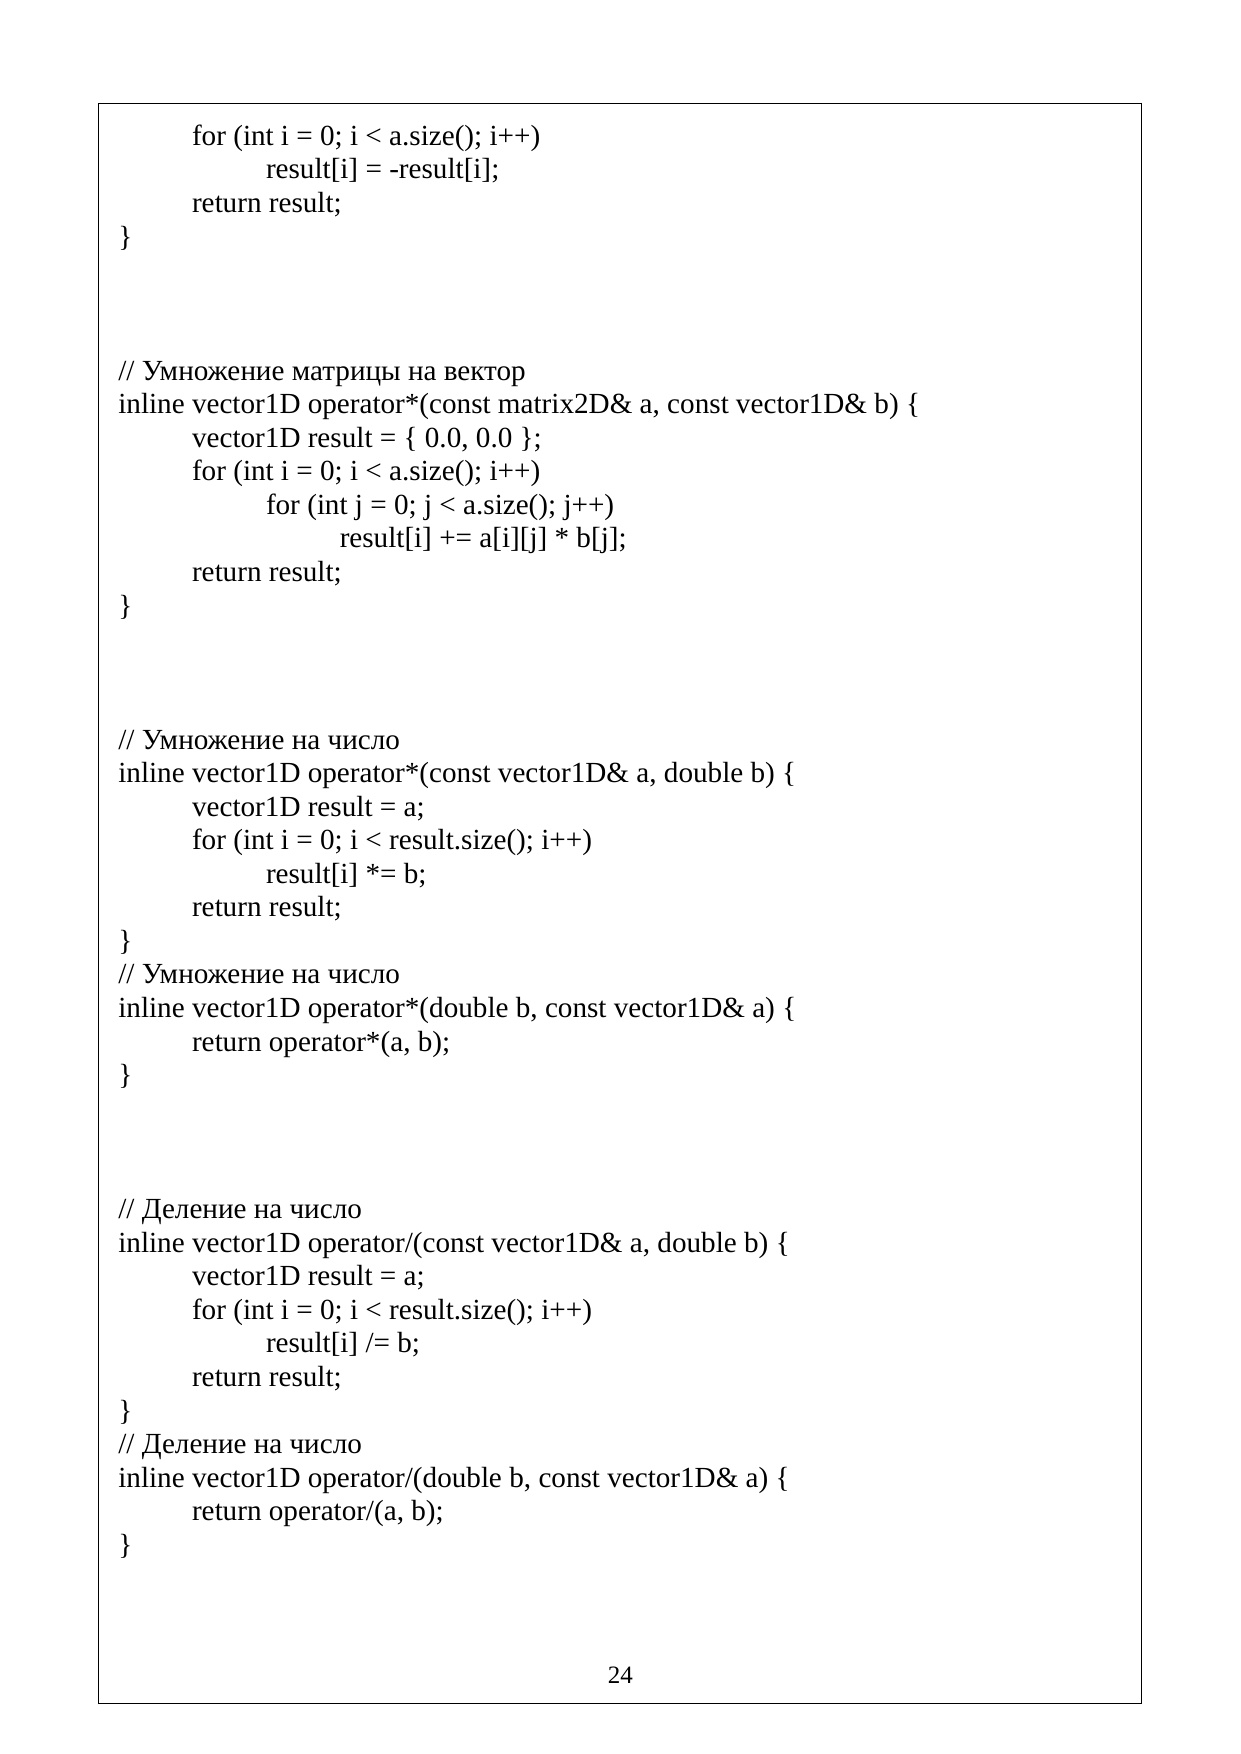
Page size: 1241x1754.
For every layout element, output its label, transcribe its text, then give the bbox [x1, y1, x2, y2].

text // Деление на число [118, 1191, 1122, 1225]
text inline vector1D operator/(const vector1D& a, double b) { [118, 1225, 1122, 1258]
text for (int j = 0; j < a.size(); j++) [118, 487, 1122, 521]
text // Умножение на число [118, 957, 1122, 990]
text for (int i = 0; i < a.size(); i++) [118, 118, 1122, 152]
text } [118, 1057, 1122, 1091]
text // Умножение на число [118, 722, 1122, 755]
text vector1D result = a; [118, 789, 1122, 822]
text inline vector1D operator*(double b, const vector1D& a) { [118, 990, 1122, 1024]
text return result; [118, 1359, 1122, 1393]
text return result; [118, 554, 1122, 588]
text } [118, 219, 1122, 252]
text vector1D result = a; [118, 1258, 1122, 1292]
text result[i] += a[i][j] * b[j]; [118, 521, 1122, 554]
text for (int i = 0; i < result.size(); i++) [118, 822, 1122, 856]
text inline vector1D operator*(const matrix2D& a, const vector1D& b) { [118, 386, 1122, 420]
text return operator/(a, b); [118, 1493, 1122, 1527]
text } [118, 923, 1122, 957]
text return result; [118, 185, 1122, 219]
text inline vector1D operator/(double b, const vector1D& a) { [118, 1460, 1122, 1493]
text vector1D result = { 0.0, 0.0 }; [118, 420, 1122, 453]
text // Умножение матрицы на вектор [118, 353, 1122, 386]
text return operator*(a, b); [118, 1024, 1122, 1057]
text for (int i = 0; i < a.size(); i++) [118, 453, 1122, 487]
text } [118, 1393, 1122, 1426]
text result[i] /= b; [118, 1326, 1122, 1359]
text result[i] *= b; [118, 856, 1122, 889]
text } [118, 588, 1122, 621]
text for (int i = 0; i < result.size(); i++) [118, 1292, 1122, 1326]
text } [118, 1527, 1122, 1560]
text inline vector1D operator*(const vector1D& a, double b) { [118, 755, 1122, 789]
text result[i] = -result[i]; [118, 152, 1122, 185]
text // Деление на число [118, 1426, 1122, 1460]
text return result; [118, 889, 1122, 923]
